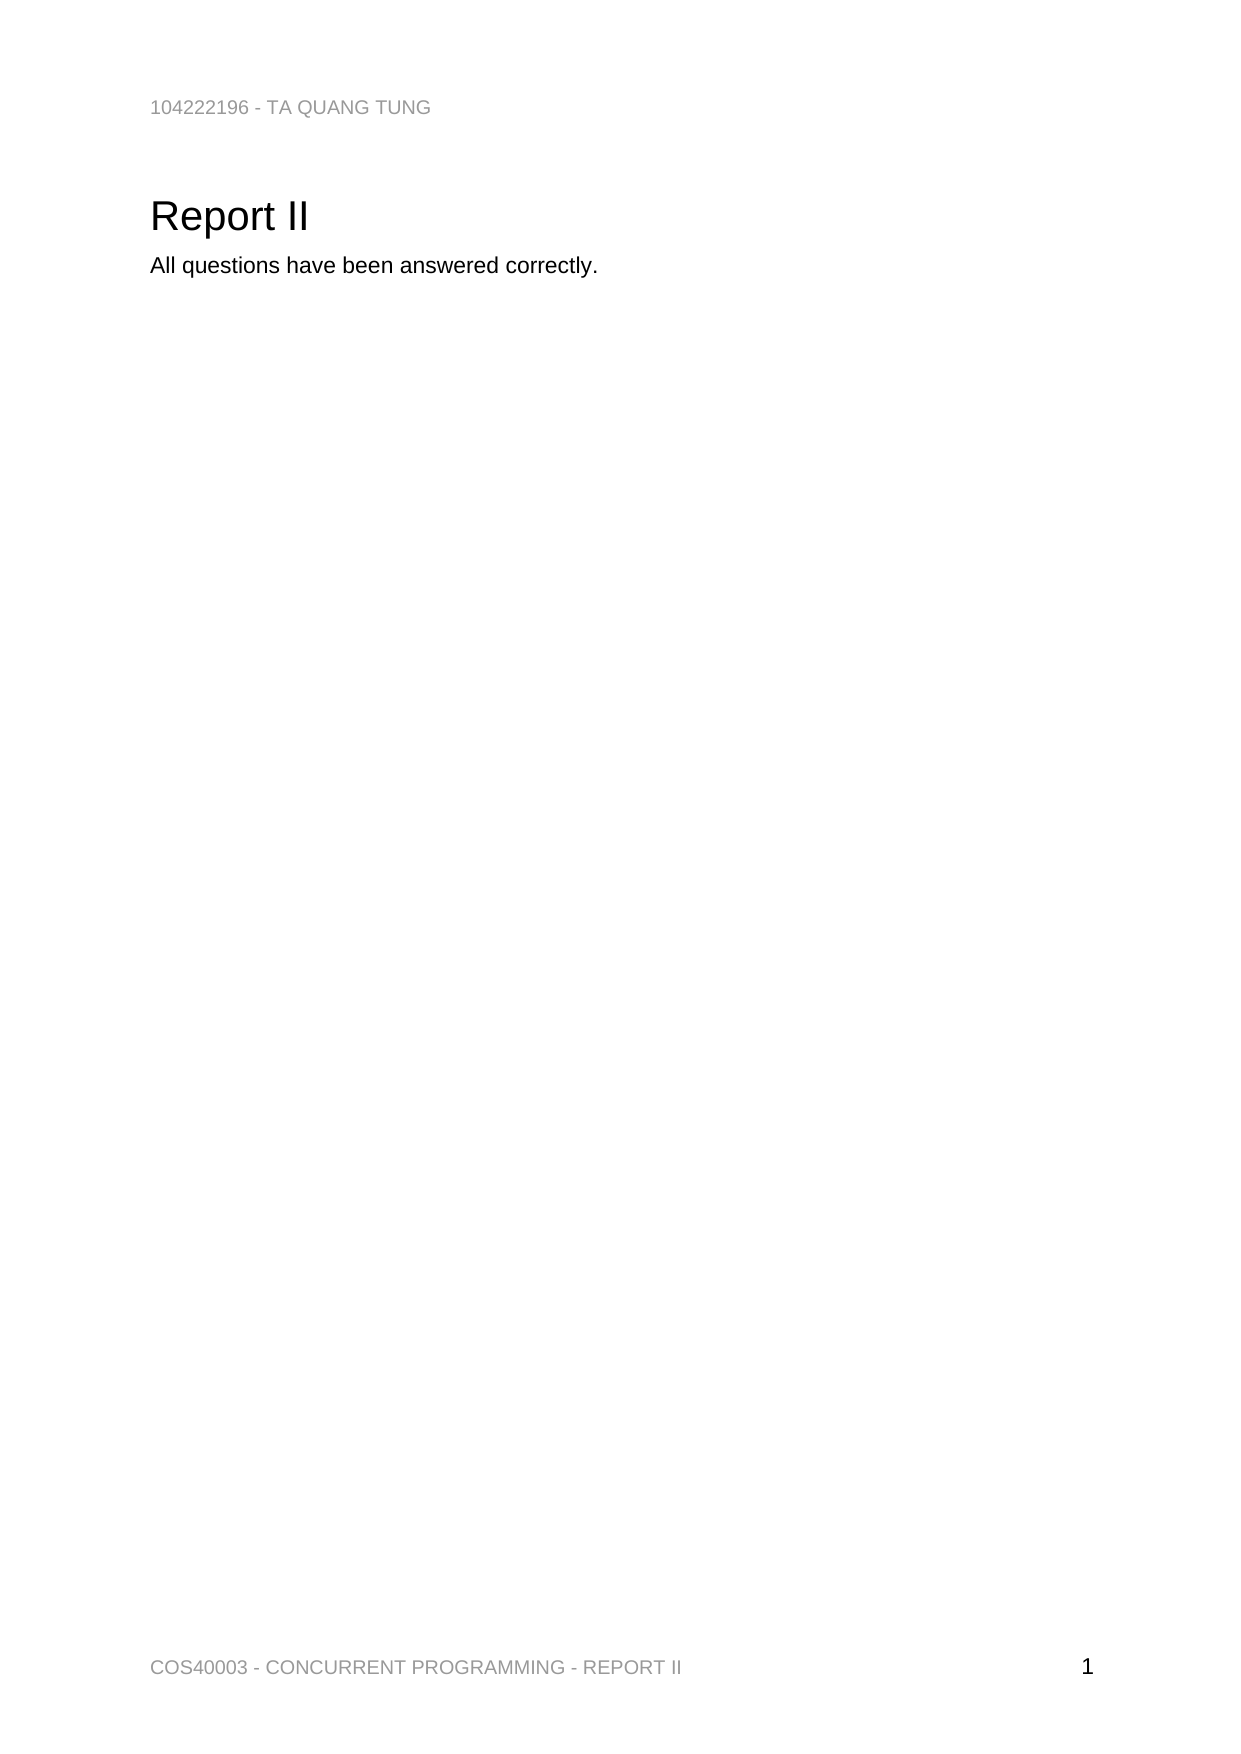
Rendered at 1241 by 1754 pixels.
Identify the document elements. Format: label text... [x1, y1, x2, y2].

text All questions have been answered correctly. [150, 252, 1090, 278]
subtitle Report II [150, 192, 1090, 239]
